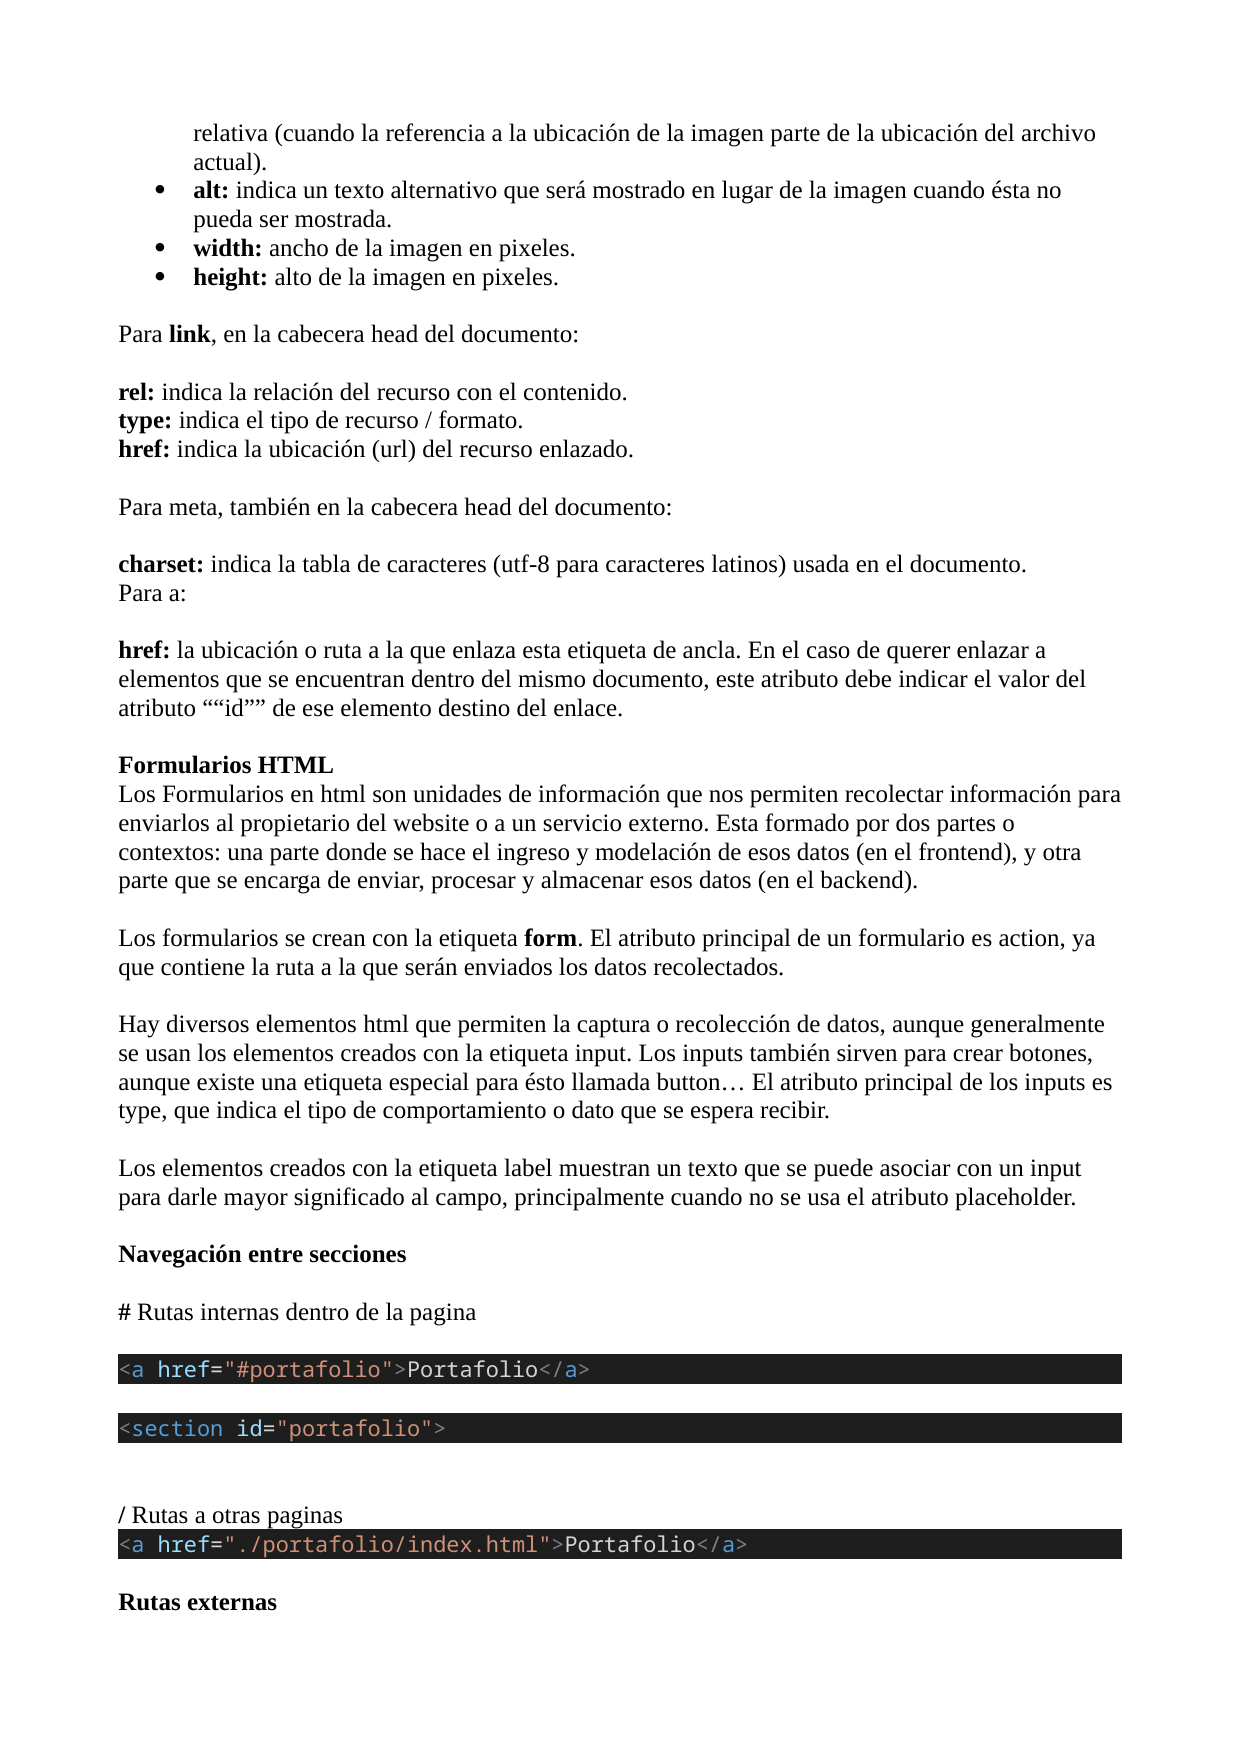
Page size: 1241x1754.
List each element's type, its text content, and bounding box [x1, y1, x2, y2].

text Formularios HTML [118, 751, 1122, 779]
text Para a: [118, 578, 1122, 607]
text Para link, en la cabecera head del documento: [118, 319, 1122, 348]
text Rutas externas [118, 1587, 1122, 1616]
text Los Formularios en html son unidades de información que nos permiten recolectar información para enviarlos al propietario del website o a un servicio externo. Esta formado por dos partes o contextos: una parte donde se hace el ingreso y modelación de esos datos (en el frontend), y otra parte que se encarga de enviar, procesar y almacenar esos datos (en el backend). [118, 779, 1122, 894]
text / Rutas a otras paginas [118, 1500, 1122, 1529]
text Hay diversos elementos html que permiten la captura o recolección de datos, aunque generalmente se usan los elementos creados con la etiqueta input. Los inputs también sirven para crear botones, aunque existe una etiqueta especial para ésto llamada button… El atributo principal de los inputs es type, que indica el tipo de comportamiento o dato que se espera recibir. [118, 1009, 1122, 1124]
text <a href="#portafolio">Portafolio</a> [118, 1354, 1122, 1384]
list height: alto de la imagen en pixeles. [156, 262, 1122, 291]
text href: la ubicación o ruta a la que enlaza esta etiqueta de ancla. En el caso de querer enlazar a elementos que se encuentran dentro del mismo documento, este atributo debe indicar el valor del atributo ““id”” de ese elemento destino del enlace. [118, 636, 1122, 722]
text Para meta, también en la cabecera head del documento: [118, 492, 1122, 521]
list width: ancho de la imagen en pixeles. [156, 233, 1122, 262]
list alt: indica un texto alternativo que será mostrado en lugar de la imagen cuando ésta no pueda ser mostrada. [156, 176, 1122, 233]
text Los formularios se crean con la etiqueta form. El atributo principal de un formulario es action, ya que contiene la ruta a la que serán enviados los datos recolectados. [118, 923, 1122, 981]
text Los elementos creados con la etiqueta label muestran un texto que se puede asociar con un input para darle mayor significado al campo, principalmente cuando no se usa el atributo placeholder. [118, 1153, 1122, 1211]
text Navegación entre secciones [118, 1239, 1122, 1268]
text href: indica la ubicación (url) del recurso enlazado. [118, 434, 1122, 463]
text # Rutas internas dentro de la pagina [118, 1297, 1122, 1326]
text type: indica el tipo de recurso / formato. [118, 406, 1122, 434]
text charset: indica la tabla de caracteres (utf-8 para caracteres latinos) usada en el documento. [118, 549, 1122, 578]
text <a href="./portafolio/index.html">Portafolio</a> [118, 1529, 1122, 1559]
list relativa (cuando la referencia a la ubicación de la imagen parte de la ubicación del archivo actual). [156, 118, 1122, 176]
text rel: indica la relación del recurso con el contenido. [118, 377, 1122, 406]
text <section id="portafolio"> [118, 1413, 1122, 1443]
